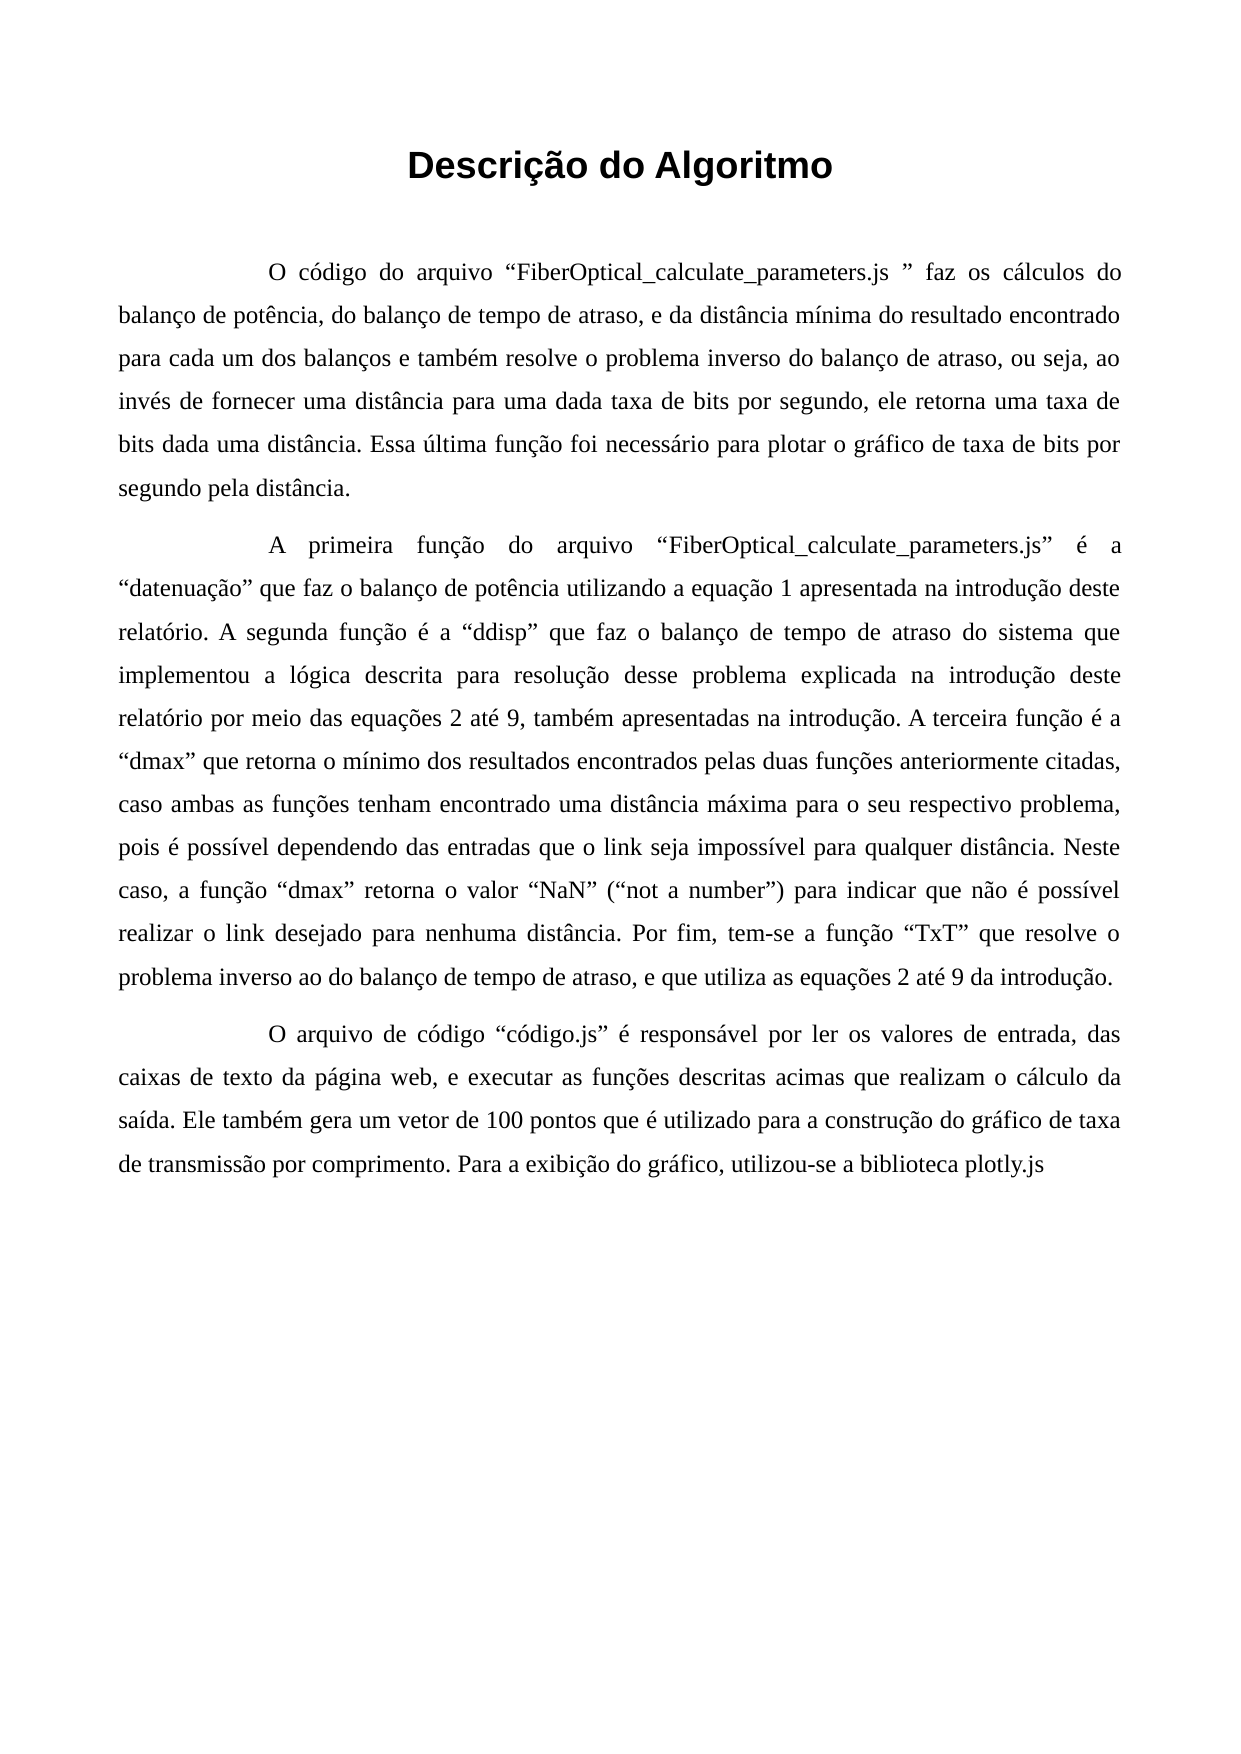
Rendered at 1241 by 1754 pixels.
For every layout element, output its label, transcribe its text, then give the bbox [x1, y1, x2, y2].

text O código do arquivo “FiberOptical_calculate_parameters.js ” faz os cálculos do balanço de potência, do balanço de tempo de atraso, e da distância mínima do resultado encontrado para cada um dos balanços e também resolve o problema inverso do balanço de atraso, ou seja, ao invés de fornecer uma distância para uma dada taxa de bits por segundo, ele retorna uma taxa de bits dada uma distância. Essa última função foi necessário para plotar o gráfico de taxa de bits por segundo pela distância. [118, 257, 1122, 501]
text O arquivo de código “código.js” é responsável por ler os valores de entrada, das caixas de texto da página web, e executar as funções descritas acimas que realizam o cálculo da saída. Ele também gera um vetor de 100 pontos que é utilizado para a construção do gráfico de taxa de transmissão por comprimento. Para a exibição do gráfico, utilizou-se a biblioteca plotly.js [118, 1019, 1122, 1177]
text A primeira função do arquivo “FiberOptical_calculate_parameters.js” é a “datenuação” que faz o balanço de potência utilizando a equação 1 apresentada na introdução deste relatório. A segunda função é a “ddisp” que faz o balanço de tempo de atraso do sistema que implementou a lógica descrita para resolução desse problema explicada na introdução deste relatório por meio das equações 2 até 9, também apresentadas na introdução. A terceira função é a “dmax” que retorna o mínimo dos resultados encontrados pelas duas funções anteriormente citadas, caso ambas as funções tenham encontrado uma distância máxima para o seu respectivo problema, pois é possível dependendo das entradas que o link seja impossível para qualquer distância. Neste caso, a função “dmax” retorna o valor “NaN” (“not a number”) para indicar que não é possível realizar o link desejado para nenhuma distância. Por fim, tem-se a função “TxT” que resolve o problema inverso ao do balanço de tempo de atraso, e que utiliza as equações 2 até 9 da introdução. [118, 530, 1122, 990]
subtitle Descrição do Algoritmo [118, 143, 1122, 187]
